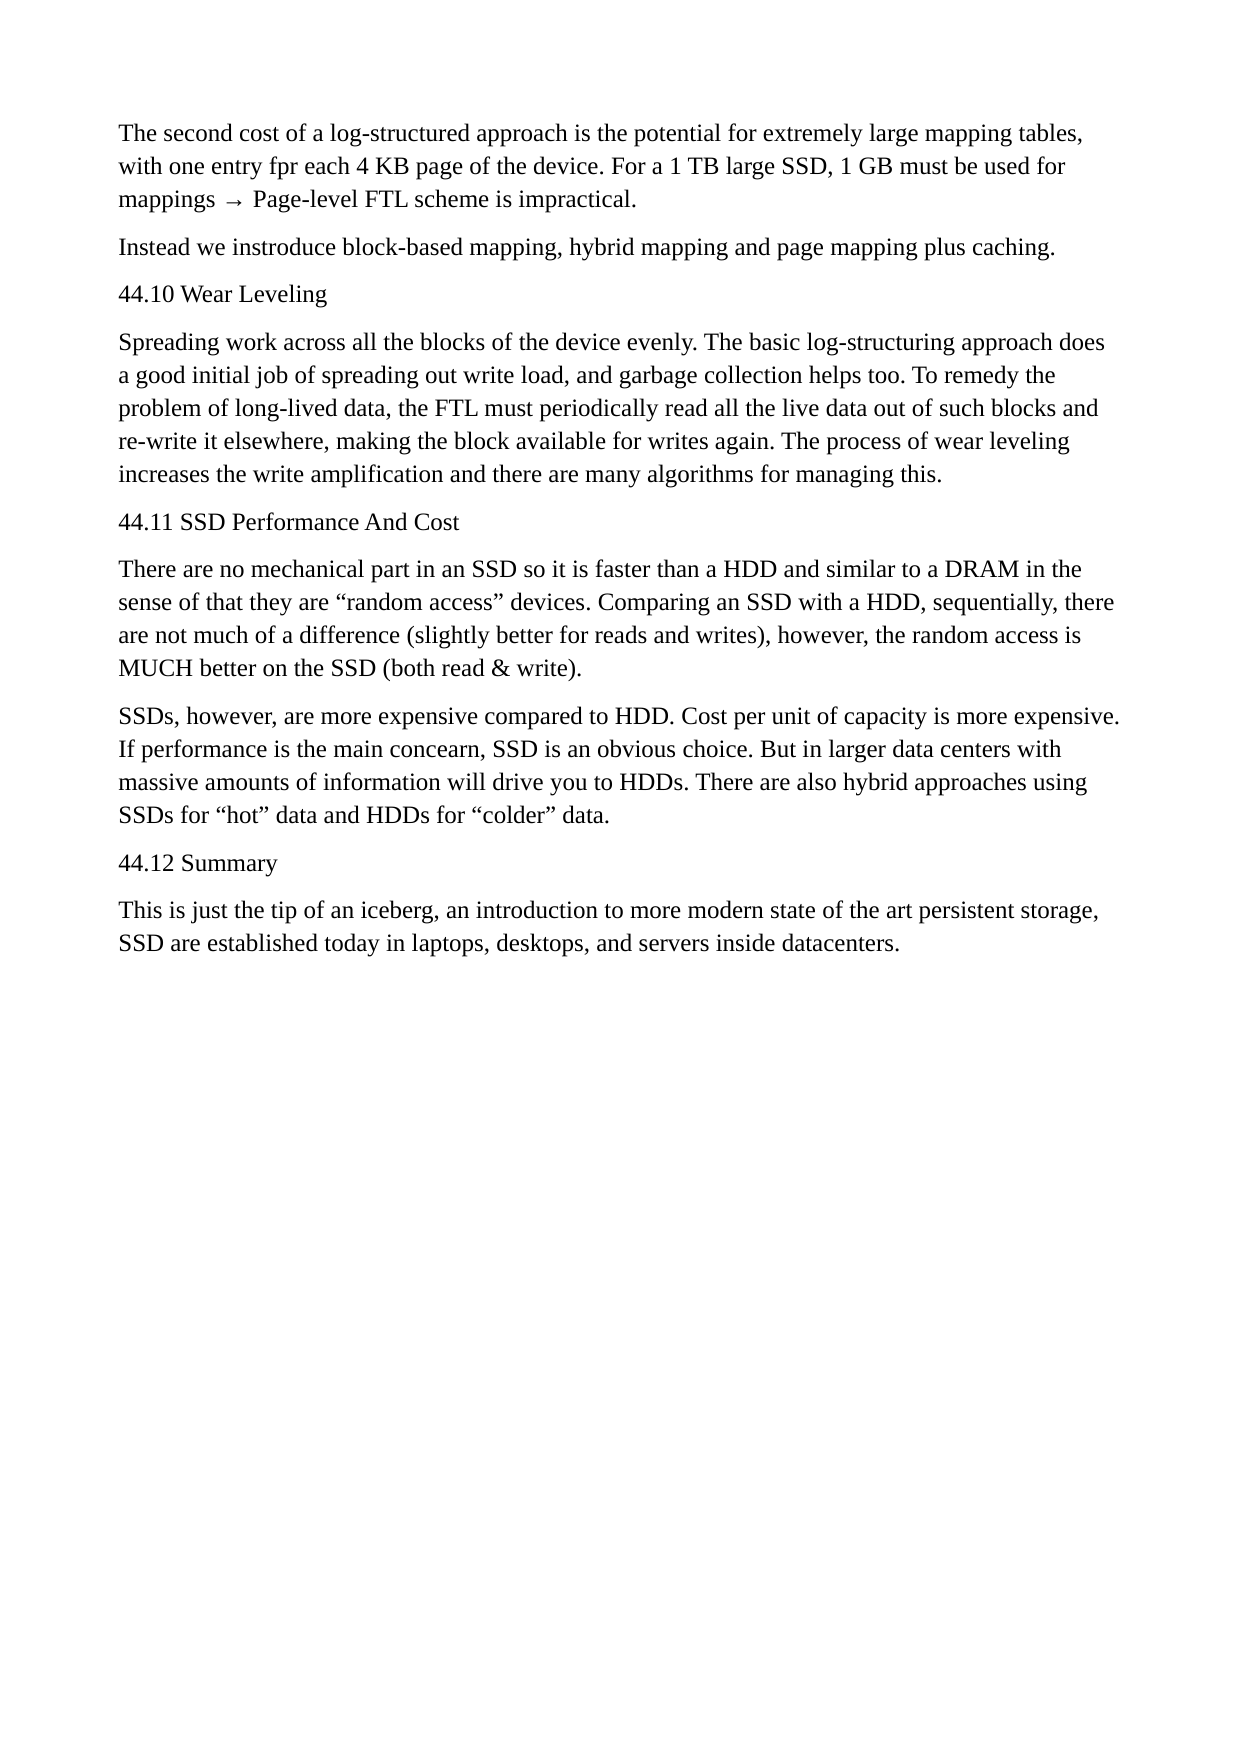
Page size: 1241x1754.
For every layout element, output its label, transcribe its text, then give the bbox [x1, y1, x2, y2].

text There are no mechanical part in an SSD so it is faster than a HDD and similar to a DRAM in the sense of that they are “random access” devices. Comparing an SSD with a HDD, sequentially, there are not much of a difference (slightly better for reads and writes), however, the random access is MUCH better on the SSD (both read & write). [118, 554, 1122, 682]
text Instead we instroduce block-based mapping, hybrid mapping and page mapping plus caching. [118, 232, 1122, 261]
text SSDs, however, are more expensive compared to HDD. Cost per unit of capacity is more expensive. If performance is the main concearn, SSD is an obvious choice. But in larger data centers with massive amounts of information will drive you to HDDs. There are also hybrid approaches using SSDs for “hot” data and HDDs for “colder” data. [118, 701, 1122, 829]
text 44.10 Wear Leveling [118, 279, 1122, 308]
text This is just the tip of an iceberg, an introduction to more modern state of the art persistent storage, SSD are established today in laptops, desktops, and servers inside datacenters. [118, 895, 1122, 957]
text Spreading work across all the blocks of the device evenly. The basic log-structuring approach does a good initial job of spreading out write load, and garbage collection helps too. To remedy the problem of long-lived data, the FTL must periodically read all the live data out of such blocks and re-write it elsewhere, making the block available for writes again. The process of wear leveling increases the write amplification and there are many algorithms for managing this. [118, 327, 1122, 488]
text 44.12 Summary [118, 848, 1122, 876]
text The second cost of a log-structured approach is the potential for extremely large mapping tables, with one entry fpr each 4 KB page of the device. For a 1 TB large SSD, 1 GB must be used for mappings → Page-level FTL scheme is impractical. [118, 118, 1122, 213]
text 44.11 SSD Performance And Cost [118, 507, 1122, 535]
